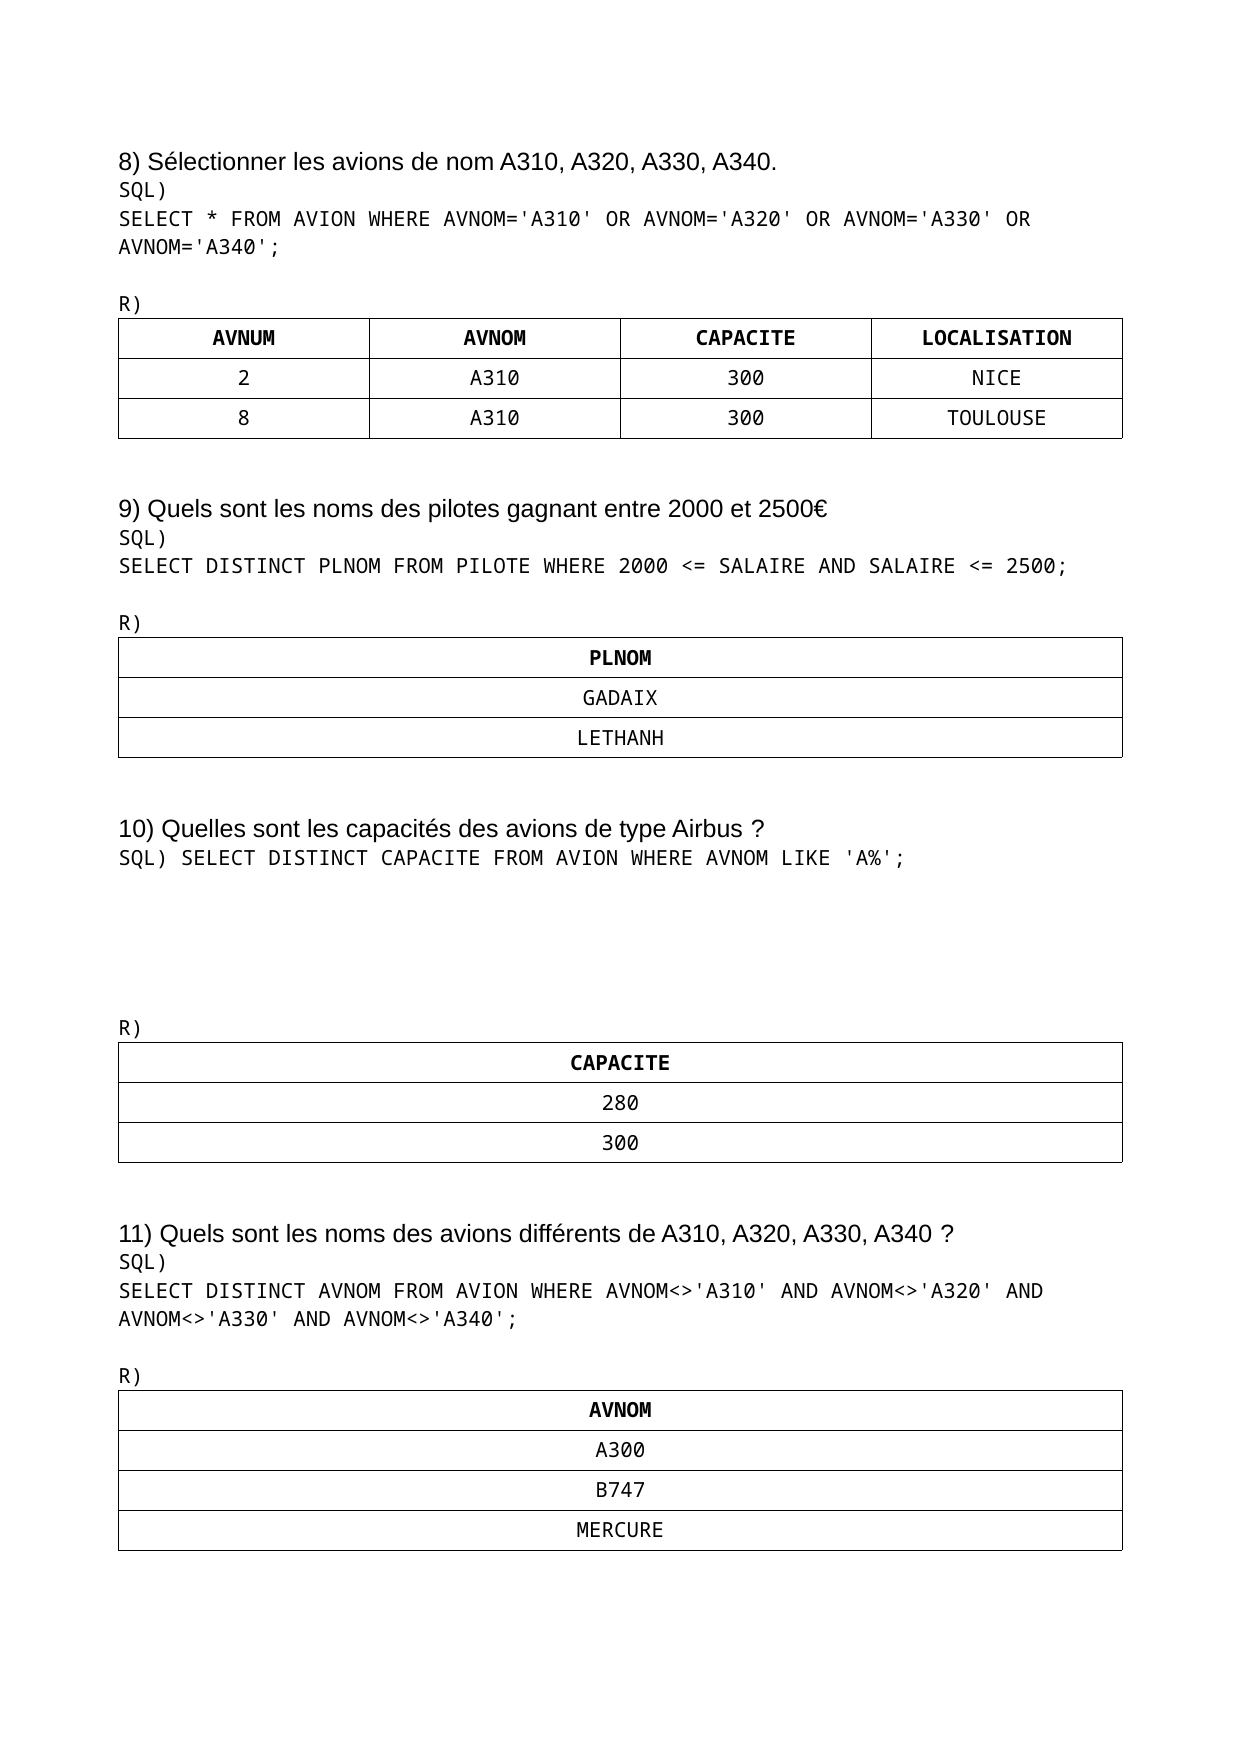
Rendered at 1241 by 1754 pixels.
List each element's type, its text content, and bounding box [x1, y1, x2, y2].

table_header CAPACITE [621, 319, 871, 357]
table_cell A310 [370, 399, 620, 437]
table_cell NICE [872, 359, 1122, 397]
text SQL) SELECT DISTINCT CAPACITE FROM AVION WHERE AVNOM LIKE 'A%'; [118, 843, 1122, 871]
table_cell 280 [119, 1083, 1122, 1122]
table_cell GADAIX [119, 678, 1122, 717]
text R) [118, 289, 1122, 317]
table_cell 300 [621, 399, 871, 437]
text SELECT * FROM AVION WHERE AVNOM='A310' OR AVNOM='A320' OR AVNOM='A330' OR AVNOM='A340'; [118, 204, 1122, 261]
table_header CAPACITE [119, 1043, 1122, 1082]
table_cell A300 [119, 1431, 1122, 1470]
table_cell 8 [119, 399, 369, 437]
text SQL) [118, 1247, 1122, 1276]
text 11) Quels sont les noms des avions différents de A310, A320, A330, A340 ? [118, 1219, 1122, 1247]
table_cell LETHANH [119, 718, 1122, 757]
table_header AVNOM [370, 319, 620, 357]
text 9) Quels sont les noms des pilotes gagnant entre 2000 et 2500€ [118, 494, 1122, 523]
text SQL) [118, 523, 1122, 552]
text SQL) [118, 175, 1122, 204]
text SELECT DISTINCT AVNOM FROM AVION WHERE AVNOM<>'A310' AND AVNOM<>'A320' AND AVNOM<>'A330' AND AVNOM<>'A340'; [118, 1276, 1122, 1333]
table_cell 300 [621, 359, 871, 397]
text 10) Quelles sont les capacités des avions de type Airbus ? [118, 814, 1122, 843]
text R) [118, 608, 1122, 637]
text R) [118, 1013, 1122, 1042]
table_header PLNOM [119, 638, 1122, 677]
table_cell MERCURE [119, 1511, 1122, 1550]
text 8) Sélectionner les avions de nom A310, A320, A330, A340. [118, 147, 1122, 175]
text R) [118, 1361, 1122, 1390]
table_header AVNUM [119, 319, 369, 357]
table_cell 300 [119, 1123, 1122, 1162]
table_cell TOULOUSE [872, 399, 1122, 437]
table_header AVNOM [119, 1391, 1122, 1430]
table_cell 2 [119, 359, 369, 397]
text SELECT DISTINCT PLNOM FROM PILOTE WHERE 2000 <= SALAIRE AND SALAIRE <= 2500; [118, 552, 1122, 580]
table_cell B747 [119, 1471, 1122, 1510]
table_header LOCALISATION [872, 319, 1122, 357]
table_cell A310 [370, 359, 620, 397]
